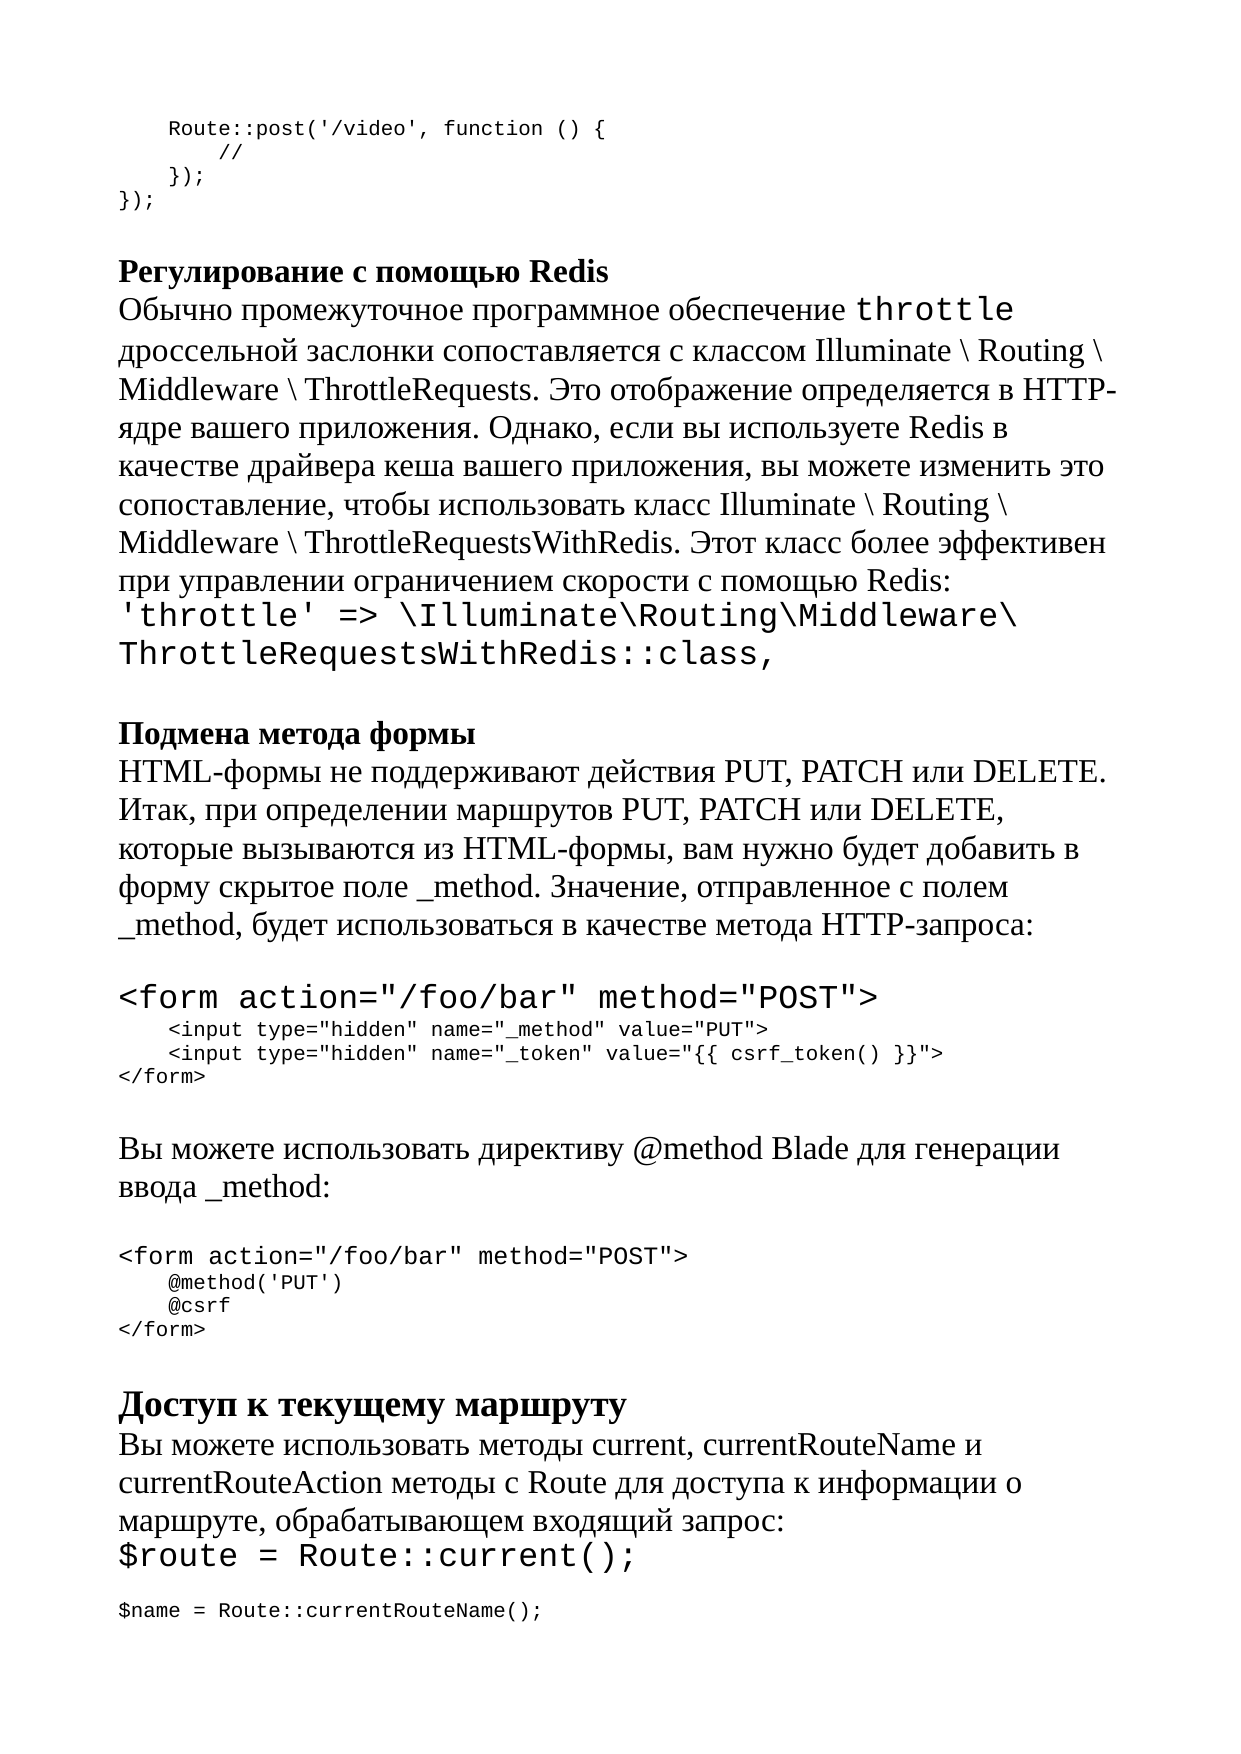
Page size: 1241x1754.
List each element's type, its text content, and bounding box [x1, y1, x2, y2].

subtitle Доступ к текущему маршруту [118, 1381, 1122, 1424]
text $name = Route::currentRouteName(); [118, 1601, 1122, 1624]
text </form> [118, 1066, 1122, 1090]
text Регулирование с помощью Redis [118, 213, 1122, 289]
text Route::post('/video', function () { [118, 118, 1122, 142]
text }); [118, 165, 1122, 189]
text Вы можете использовать директиву @method Blade для генерации ввода _method: <form action="/foo/bar" method="POST"> [118, 1090, 1122, 1272]
text Обычно промежуточное программное обеспечение throttle дроссельной заслонки сопоставляется с классом Illuminate \ Routing \ Middleware \ ThrottleRequests. Это отображение определяется в HTTP-ядре вашего приложения. Однако, если вы используете Redis в качестве драйвера кеша вашего приложения, вы можете изменить это сопоставление, чтобы использовать класс Illuminate \ Routing \ Middleware \ ThrottleRequestsWithRedis. Этот класс более эффективен при управлении ограничением скорости с помощью Redis: 'throttle' => \Illuminate\Routing\Middleware\ThrottleRequestsWithRedis::class, [118, 289, 1122, 674]
text Вы можете использовать методы current, currentRouteName и currentRouteAction методы с Route для доступа к информации о маршруте, обрабатывающем входящий запрос: [118, 1424, 1122, 1539]
text Подмена метода формы [118, 674, 1122, 751]
text $route = Route::current(); [118, 1539, 1122, 1577]
text <input type="hidden" name="_method" value="PUT"> [118, 1019, 1122, 1043]
text </form> [118, 1319, 1122, 1343]
text HTML-формы не поддерживают действия PUT, PATCH или DELETE. Итак, при определении маршрутов PUT, PATCH или DELETE, которые вызываются из HTML-формы, вам нужно будет добавить в форму скрытое поле _method. Значение, отправленное с полем _method, будет использоваться в качестве метода HTTP-запроса: <form action="/foo/bar" method="POST"> [118, 751, 1122, 1019]
text // [118, 142, 1122, 165]
text @method('PUT') [118, 1272, 1122, 1295]
text }); [118, 189, 1122, 213]
text <input type="hidden" name="_token" value="{{ csrf_token() }}"> [118, 1043, 1122, 1066]
text @csrf [118, 1295, 1122, 1319]
